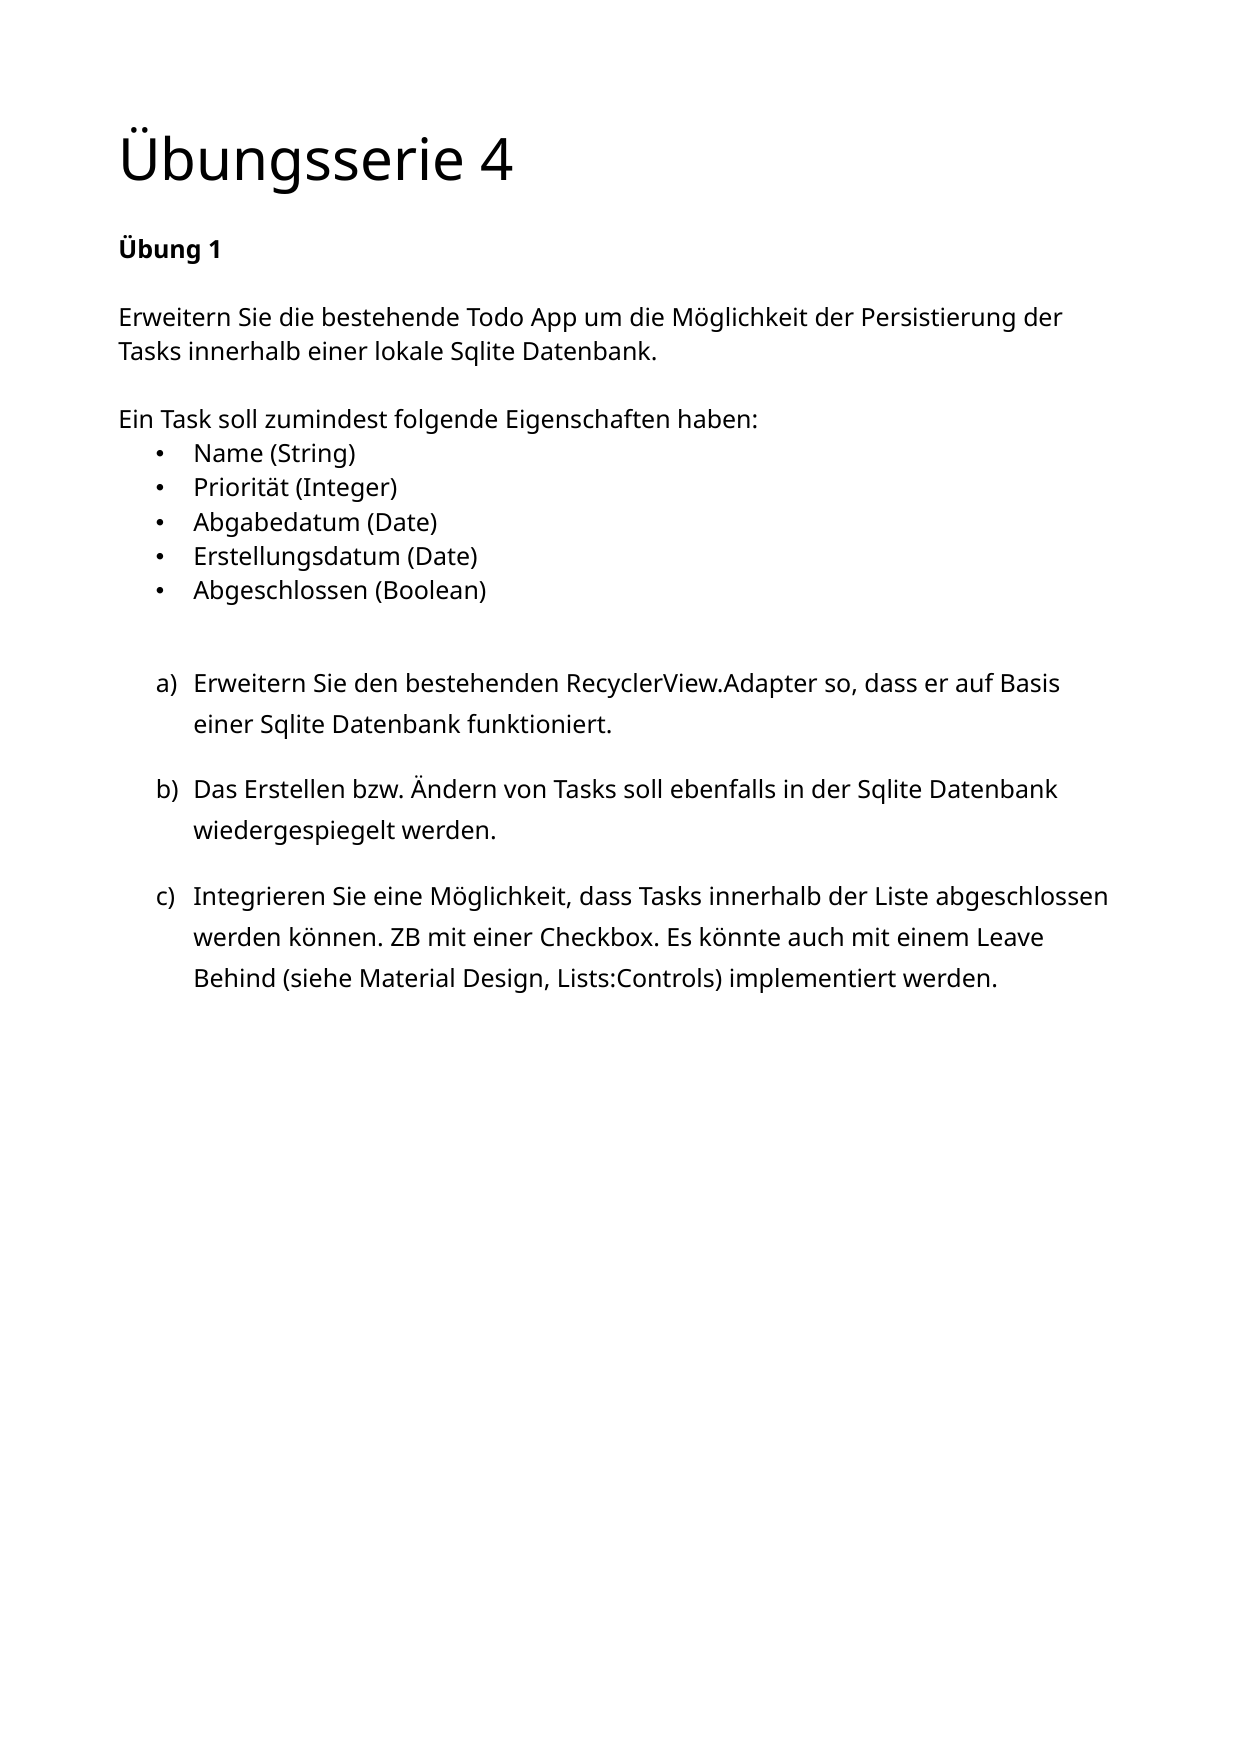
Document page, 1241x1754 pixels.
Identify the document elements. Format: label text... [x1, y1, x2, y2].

list Erstellungsdatum (Date) [156, 538, 1122, 572]
list Abgabedatum (Date) [156, 504, 1122, 538]
list Name (String) [156, 436, 1122, 470]
list Priorität (Integer) [156, 470, 1122, 504]
text Ein Task soll zumindest folgende Eigenschaften haben: [118, 402, 1122, 436]
list Integrieren Sie eine Möglichkeit, dass Tasks innerhalb der Liste abgeschlossen werden können. ZB mit einer Checkbox. Es könnte auch mit einem Leave Behind (siehe Material Design, Lists:Controls) implementiert werden. [156, 879, 1122, 994]
list Abgeschlossen (Boolean) [156, 572, 1122, 606]
text Übung 1 [118, 232, 1122, 266]
list Das Erstellen bzw. Ändern von Tasks soll ebenfalls in der Sqlite Datenbank wiedergespiegelt werden. [156, 772, 1122, 847]
text Übungsserie 4 [118, 118, 1122, 198]
text Erweitern Sie die bestehende Todo App um die Möglichkeit der Persistierung der Tasks innerhalb einer lokale Sqlite Datenbank. [118, 300, 1122, 368]
list Erweitern Sie den bestehenden RecyclerView.Adapter so, dass er auf Basis einer Sqlite Datenbank funktioniert. [156, 665, 1122, 740]
